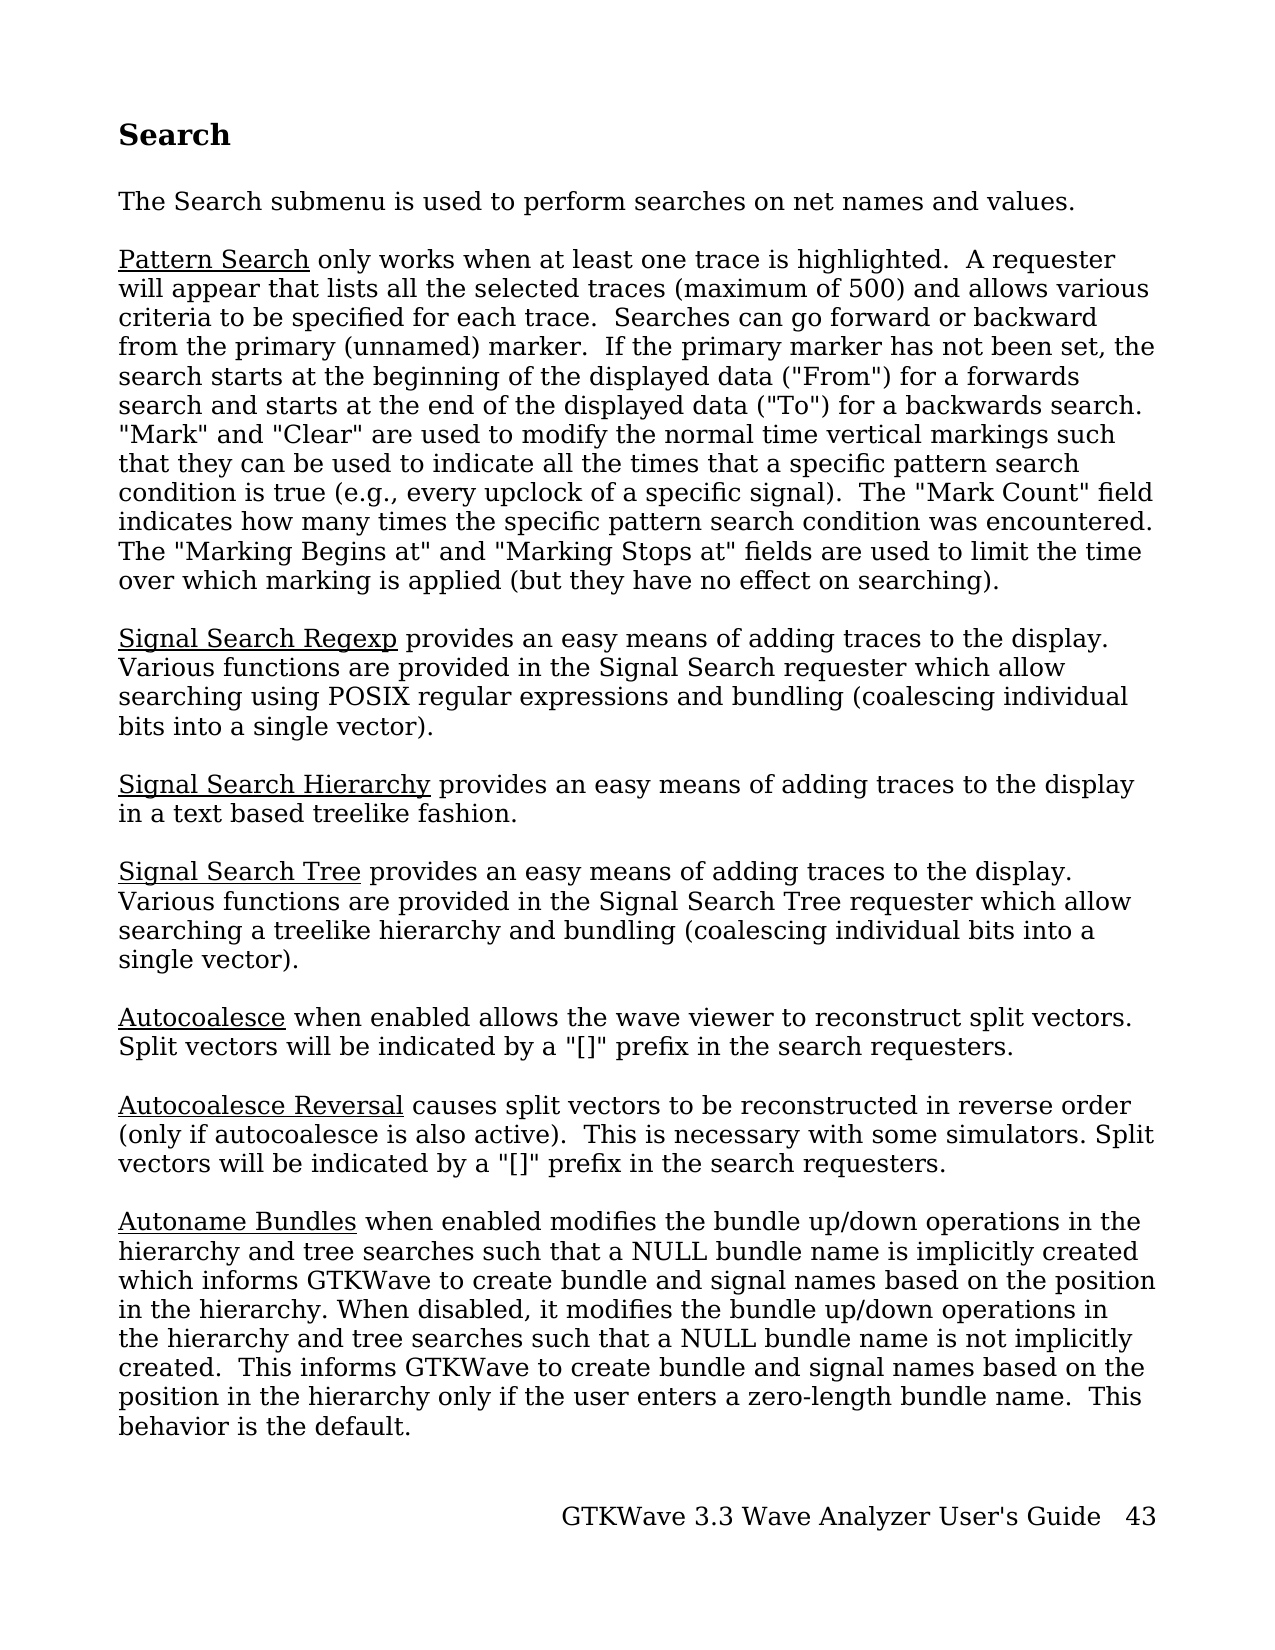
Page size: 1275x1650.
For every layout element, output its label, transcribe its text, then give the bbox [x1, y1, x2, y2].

text Signal Search Tree provides an easy means of adding traces to the display. Various functions are provided in the Signal Search Tree requester which allow searching a treelike hierarchy and bundling (coalescing individual bits into a single vector). [118, 857, 1157, 974]
text Signal Search Hierarchy provides an easy means of adding traces to the display in a text based treelike fashion. [118, 770, 1157, 828]
subtitle Search [118, 118, 1157, 152]
text Pattern Search only works when at least one trace is highlighted. A requester will appear that lists all the selected traces (maximum of 500) and allows various criteria to be specified for each trace. Searches can go forward or backward from the primary (unnamed) marker. If the primary marker has not been set, the search starts at the beginning of the displayed data ("From") for a forwards search and starts at the end of the displayed data ("To") for a backwards search. "Mark" and "Clear" are used to modify the normal time vertical markings such that they can be used to indicate all the times that a specific pattern search condition is true (e.g., every upclock of a specific signal). The "Mark Count" field indicates how many times the specific pattern search condition was encountered. The "Marking Begins at" and "Marking Stops at" fields are used to limit the time over which marking is applied (but they have no effect on searching). [118, 245, 1157, 595]
text Autoname Bundles when enabled modifies the bundle up/down operations in the hierarchy and tree searches such that a NULL bundle name is implicitly created which informs GTKWave to create bundle and signal names based on the position in the hierarchy. When disabled, it modifies the bundle up/down operations in the hierarchy and tree searches such that a NULL bundle name is not implicitly created. This informs GTKWave to create bundle and signal names based on the position in the hierarchy only if the user enters a zero-length bundle name. This behavior is the default. [118, 1207, 1157, 1441]
text Signal Search Regexp provides an easy means of adding traces to the display. Various functions are provided in the Signal Search requester which allow searching using POSIX regular expressions and bundling (coalescing individual bits into a single vector). [118, 624, 1157, 741]
text Autocoalesce when enabled allows the wave viewer to reconstruct split vectors. Split vectors will be indicated by a "[]" prefix in the search requesters. [118, 1003, 1157, 1062]
text Autocoalesce Reversal causes split vectors to be reconstructed in reverse order (only if autocoalesce is also active). This is necessary with some simulators. Split vectors will be indicated by a "[]" prefix in the search requesters. [118, 1091, 1157, 1178]
text The Search submenu is used to perform searches on net names and values. [118, 187, 1157, 216]
